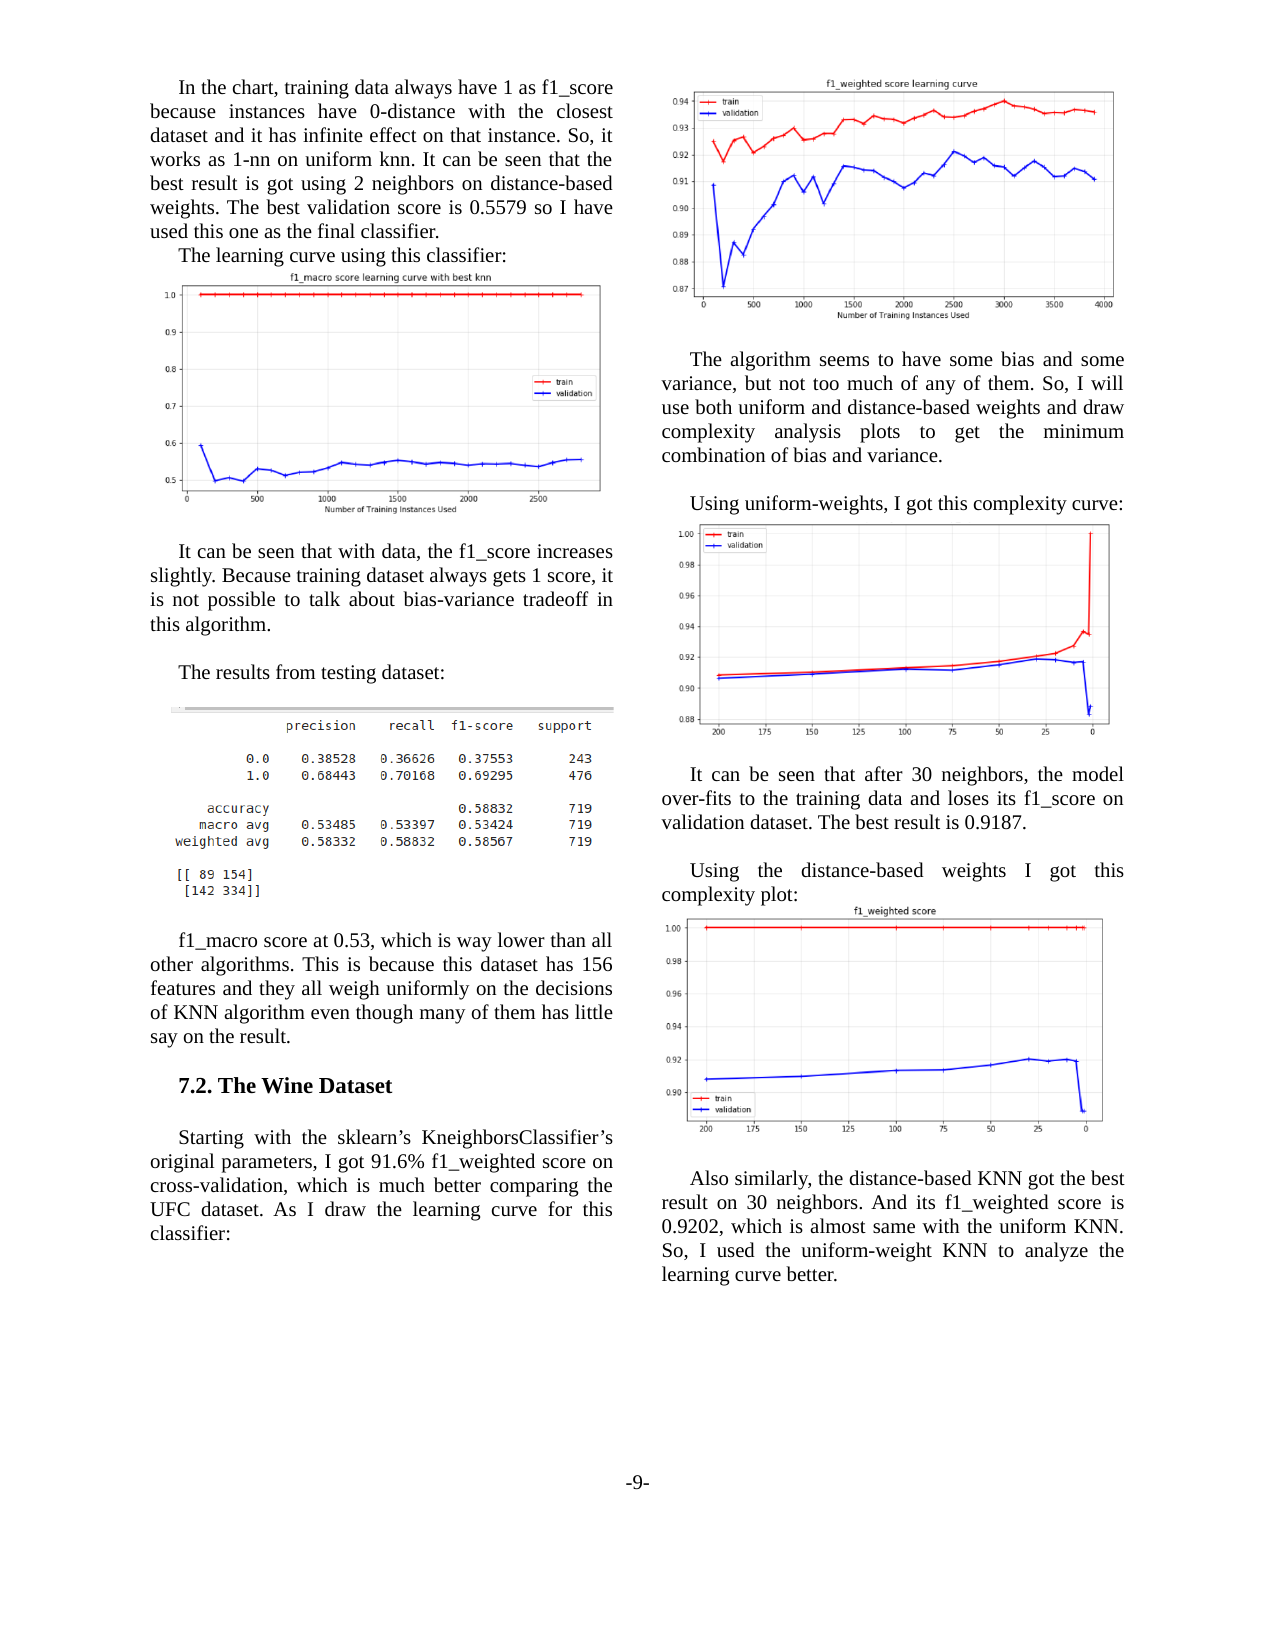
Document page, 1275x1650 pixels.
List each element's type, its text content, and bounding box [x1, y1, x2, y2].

text Using uniform-weights, I got this complexity curve: [661, 491, 1125, 515]
text It can be seen that after 30 neighbors, the model over-fits to the training data and loses its f1_score on validation dataset. The best result is 0.9187. [661, 762, 1125, 834]
text It can be seen that with data, the f1_score increases slightly. Because training dataset always gets 1 score, it is not possible to talk about bias-variance tradeoff in this algorithm. [150, 539, 613, 636]
text Also similarly, the distance-based KNN got the best result on 30 neighbors. And its f1_weighted score is 0.9202, which is almost same with the uniform KNN. So, I used the uniform-weight KNN to analyze the learning curve better. [661, 1166, 1125, 1286]
text The results from testing dataset: [150, 659, 613, 684]
text The algorithm seems to have some bias and some variance, but not too much of any of them. So, I will use both uniform and distance-based weights and draw complexity analysis plots to get the minimum combination of bias and variance. [661, 347, 1125, 467]
text Using the distance-based weights I got this complexity plot: [661, 858, 1125, 906]
subtitle 7.2. The Wine Dataset [150, 1072, 613, 1099]
text Starting with the sklearn’s KneighborsClassifier’s original parameters, I got 91.6% f1_weighted score on cross-validation, which is much better comparing the UFC dataset. As I draw the learning curve for this classifier: [150, 1125, 613, 1245]
text The learning curve using this classifier: [150, 243, 613, 267]
text f1_macro score at 0.53, which is way lower than all other algorithms. This is because this dataset has 156 features and they all weigh uniformly on the decisions of KNN algorithm even though many of them has little say on the result. [150, 928, 613, 1048]
text In the chart, training data always have 1 as f1_score because instances have 0-distance with the closest dataset and it has infinite effect on that instance. So, it works as 1-nn on uniform knn. It can be seen that the best result is got using 2 neighbors on distance-based weights. The best validation score is 0.5579 so I have used this one as the final classifier. [150, 75, 613, 243]
